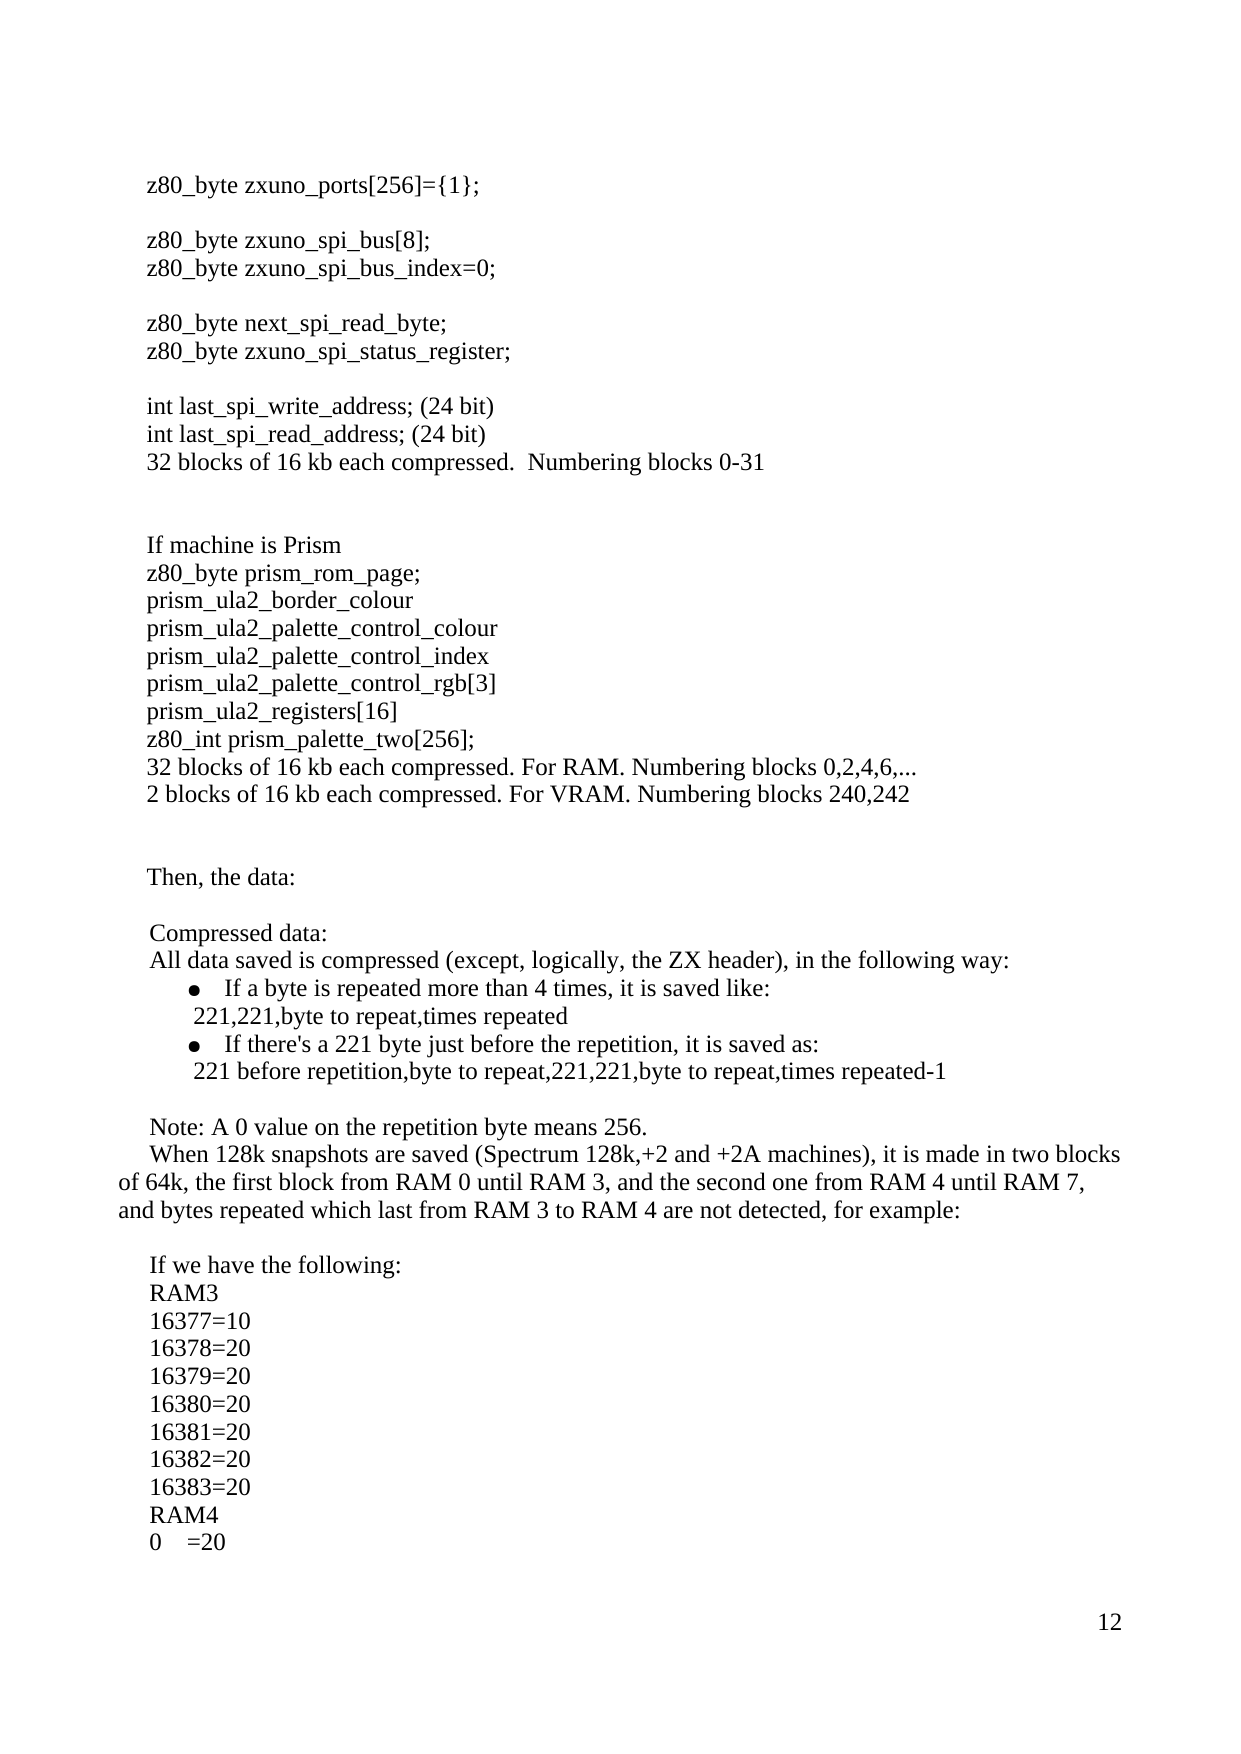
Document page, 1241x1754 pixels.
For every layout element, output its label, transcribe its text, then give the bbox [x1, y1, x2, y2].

text 32 blocks of 16 kb each compressed. For RAM. Numbering blocks 0,2,4,6,... [118, 753, 1122, 780]
text Compressed data: [118, 919, 1122, 947]
text 16383=20 [118, 1473, 1122, 1501]
text z80_byte zxuno_ports[256]={1}; [118, 171, 1122, 198]
text z80_byte zxuno_spi_status_register; [118, 337, 1122, 365]
text If we have the following: [118, 1251, 1122, 1279]
list 221,221,byte to repeat,times repeated [156, 1002, 1122, 1030]
list If a byte is repeated more than 4 times, it is saved like: [156, 974, 1122, 1002]
text 16380=20 [118, 1390, 1122, 1418]
text 32 blocks of 16 kb each compressed. Numbering blocks 0-31 [118, 448, 1122, 476]
text int last_spi_write_address; (24 bit) [118, 392, 1122, 420]
text When 128k snapshots are saved (Spectrum 128k,+2 and +2A machines), it is made in two blocks of 64k, the first block from RAM 0 until RAM 3, and the second one from RAM 4 until RAM 7, and bytes repeated which last from RAM 3 to RAM 4 are not detected, for example: [118, 1141, 1122, 1224]
text z80_byte zxuno_spi_bus[8]; [118, 226, 1122, 254]
text 2 blocks of 16 kb each compressed. For VRAM. Numbering blocks 240,242 [118, 780, 1122, 808]
text z80_int prism_palette_two[256]; [118, 725, 1122, 753]
text prism_ula2_registers[16] [118, 697, 1122, 725]
text 16377=10 [118, 1307, 1122, 1334]
text 16379=20 [118, 1362, 1122, 1390]
text If machine is Prism [118, 531, 1122, 559]
text int last_spi_read_address; (24 bit) [118, 420, 1122, 448]
text prism_ula2_border_colour [118, 586, 1122, 614]
text prism_ula2_palette_control_index [118, 642, 1122, 669]
text 16378=20 [118, 1334, 1122, 1362]
text z80_byte next_spi_read_byte; [118, 309, 1122, 337]
list If there's a 221 byte just before the repetition, it is saved as: [156, 1030, 1122, 1057]
text 16381=20 [118, 1418, 1122, 1445]
text Then, the data: [118, 863, 1122, 891]
text 16382=20 [118, 1445, 1122, 1473]
text z80_byte prism_rom_page; [118, 559, 1122, 586]
text prism_ula2_palette_control_rgb[3] [118, 669, 1122, 697]
text z80_byte zxuno_spi_bus_index=0; [118, 254, 1122, 282]
list 221 before repetition,byte to repeat,221,221,byte to repeat,times repeated-1 [156, 1057, 1122, 1085]
text 0 =20 [118, 1528, 1122, 1556]
text All data saved is compressed (except, logically, the ZX header), in the following way: [118, 947, 1122, 974]
text RAM3 [118, 1279, 1122, 1307]
text RAM4 [118, 1501, 1122, 1528]
text Note: A 0 value on the repetition byte means 256. [118, 1113, 1122, 1141]
text prism_ula2_palette_control_colour [118, 614, 1122, 642]
